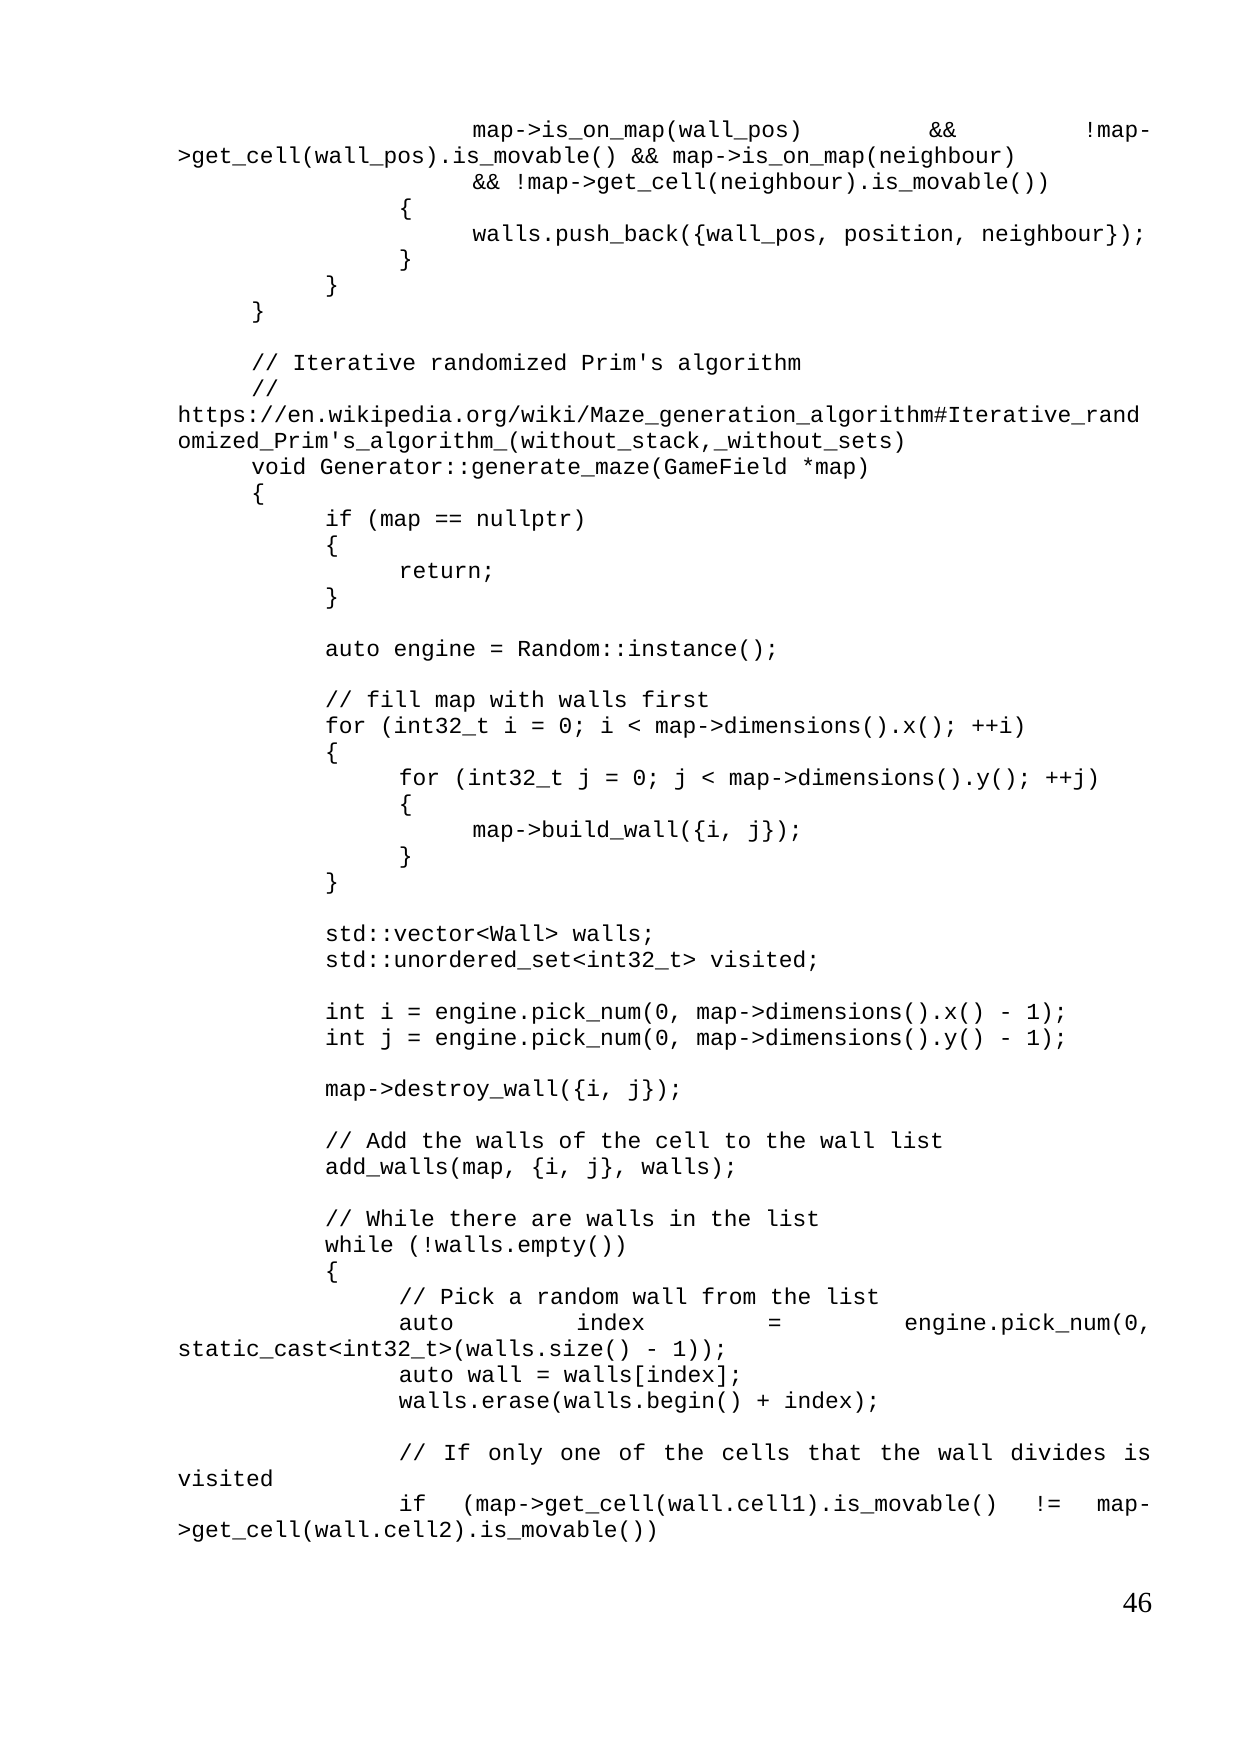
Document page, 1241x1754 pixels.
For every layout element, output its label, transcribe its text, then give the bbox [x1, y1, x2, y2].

text { [177, 792, 1152, 818]
text int i = engine.pick_num(0, map->dimensions().x() - 1); [177, 1000, 1152, 1026]
text auto index = engine.pick_num(0, static_cast<int32_t>(walls.size() - 1)); [177, 1311, 1152, 1363]
text map->destroy_wall({i, j}); [177, 1078, 1152, 1104]
text } [177, 248, 1152, 274]
text walls.erase(walls.begin() + index); [177, 1389, 1152, 1415]
text for (int32_t i = 0; i < map->dimensions().x(); ++i) [177, 715, 1152, 741]
text } [177, 844, 1152, 870]
text void Generator::generate_maze(GameField *map) [177, 455, 1152, 481]
text { [177, 741, 1152, 767]
text { [177, 481, 1152, 507]
text for (int32_t j = 0; j < map->dimensions().y(); ++j) [177, 767, 1152, 792]
text map->build_wall({i, j}); [177, 818, 1152, 844]
text } [177, 585, 1152, 611]
text std::vector<Wall> walls; [177, 922, 1152, 948]
text { [177, 533, 1152, 559]
text auto wall = walls[index]; [177, 1363, 1152, 1389]
text walls.push_back({wall_pos, position, neighbour}); [177, 222, 1152, 248]
text // Iterative randomized Prim's algorithm [177, 352, 1152, 377]
text // If only one of the cells that the wall divides is visited [177, 1441, 1152, 1493]
text // fill map with walls first [177, 689, 1152, 715]
text } [177, 300, 1152, 326]
text } [177, 274, 1152, 300]
text // Add the walls of the cell to the wall list [177, 1130, 1152, 1156]
text // https://en.wikipedia.org/wiki/Maze_generation_algorithm#Iterative_randomized_Prim's_algorithm_(without_stack,_without_sets) [177, 377, 1152, 455]
text } [177, 870, 1152, 896]
text if (map->get_cell(wall.cell1).is_movable() != map->get_cell(wall.cell2).is_movable()) [177, 1493, 1152, 1545]
text // Pick a random wall from the list [177, 1285, 1152, 1311]
text { [177, 196, 1152, 222]
text return; [177, 559, 1152, 585]
text std::unordered_set<int32_t> visited; [177, 948, 1152, 974]
text int j = engine.pick_num(0, map->dimensions().y() - 1); [177, 1026, 1152, 1052]
text map->is_on_map(wall_pos) && !map->get_cell(wall_pos).is_movable() && map->is_on_map(neighbour) [177, 118, 1152, 170]
text add_walls(map, {i, j}, walls); [177, 1156, 1152, 1182]
text while (!walls.empty()) [177, 1233, 1152, 1259]
text // While there are walls in the list [177, 1207, 1152, 1233]
text auto engine = Random::instance(); [177, 637, 1152, 663]
text if (map == nullptr) [177, 507, 1152, 533]
text { [177, 1259, 1152, 1285]
text && !map->get_cell(neighbour).is_movable()) [177, 170, 1152, 196]
